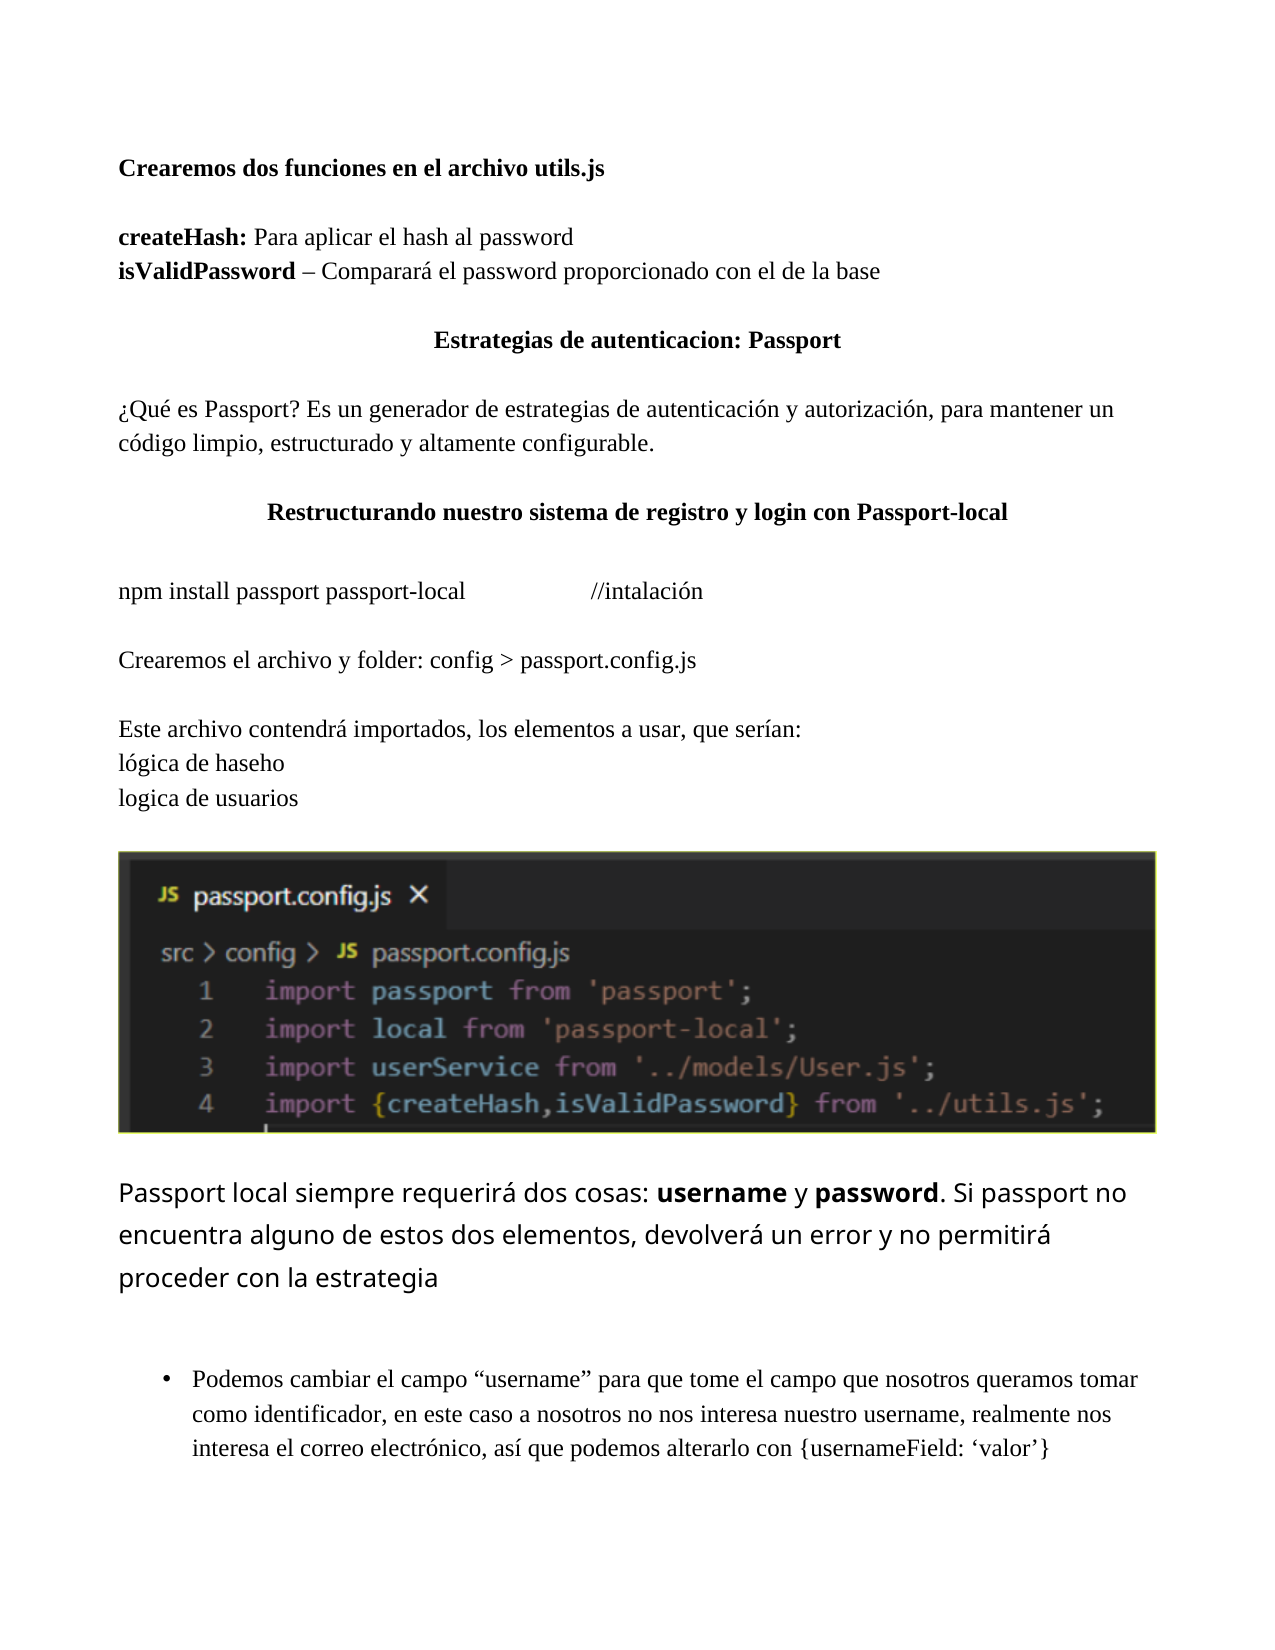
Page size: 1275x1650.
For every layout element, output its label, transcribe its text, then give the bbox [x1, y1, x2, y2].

text createHash: Para aplicar el hash al password [118, 222, 1157, 250]
text Passport local siempre requerirá dos cosas: username y password. Si passport no encuentra alguno de estos dos elementos, devolverá un error y no permitirá proceder con la estrategia [118, 1174, 1157, 1295]
text Crearemos el archivo y folder: config > passport.config.js [118, 645, 1157, 674]
text lógica de haseho [118, 748, 1157, 777]
text Crearemos dos funciones en el archivo utils.js [118, 153, 1157, 181]
text npm install passport passport-local //intalación [118, 576, 1157, 605]
text Este archivo contendrá importados, los elementos a usar, que serían: [118, 714, 1157, 743]
text Restructurando nuestro sistema de registro y login con Passport-local [118, 497, 1157, 526]
list Podemos cambiar el campo “username” para que tome el campo que nosotros queramos tomar como identificador, en este caso a nosotros no nos interesa nuestro username, realmente nos interesa el correo electrónico, así que podemos alterarlo con {usernameField: ‘valor’} [162, 1364, 1157, 1462]
text logica de usuarios [118, 783, 1157, 812]
picture [118, 851, 1157, 1134]
text Estrategias de autenticacion: Passport [118, 325, 1157, 354]
text isValidPassword – Comparará el password proporcionado con el de la base [118, 256, 1157, 285]
text ¿Qué es Passport? Es un generador de estrategias de autenticación y autorización, para mantener un código limpio, estructurado y altamente configurable. [118, 394, 1157, 457]
